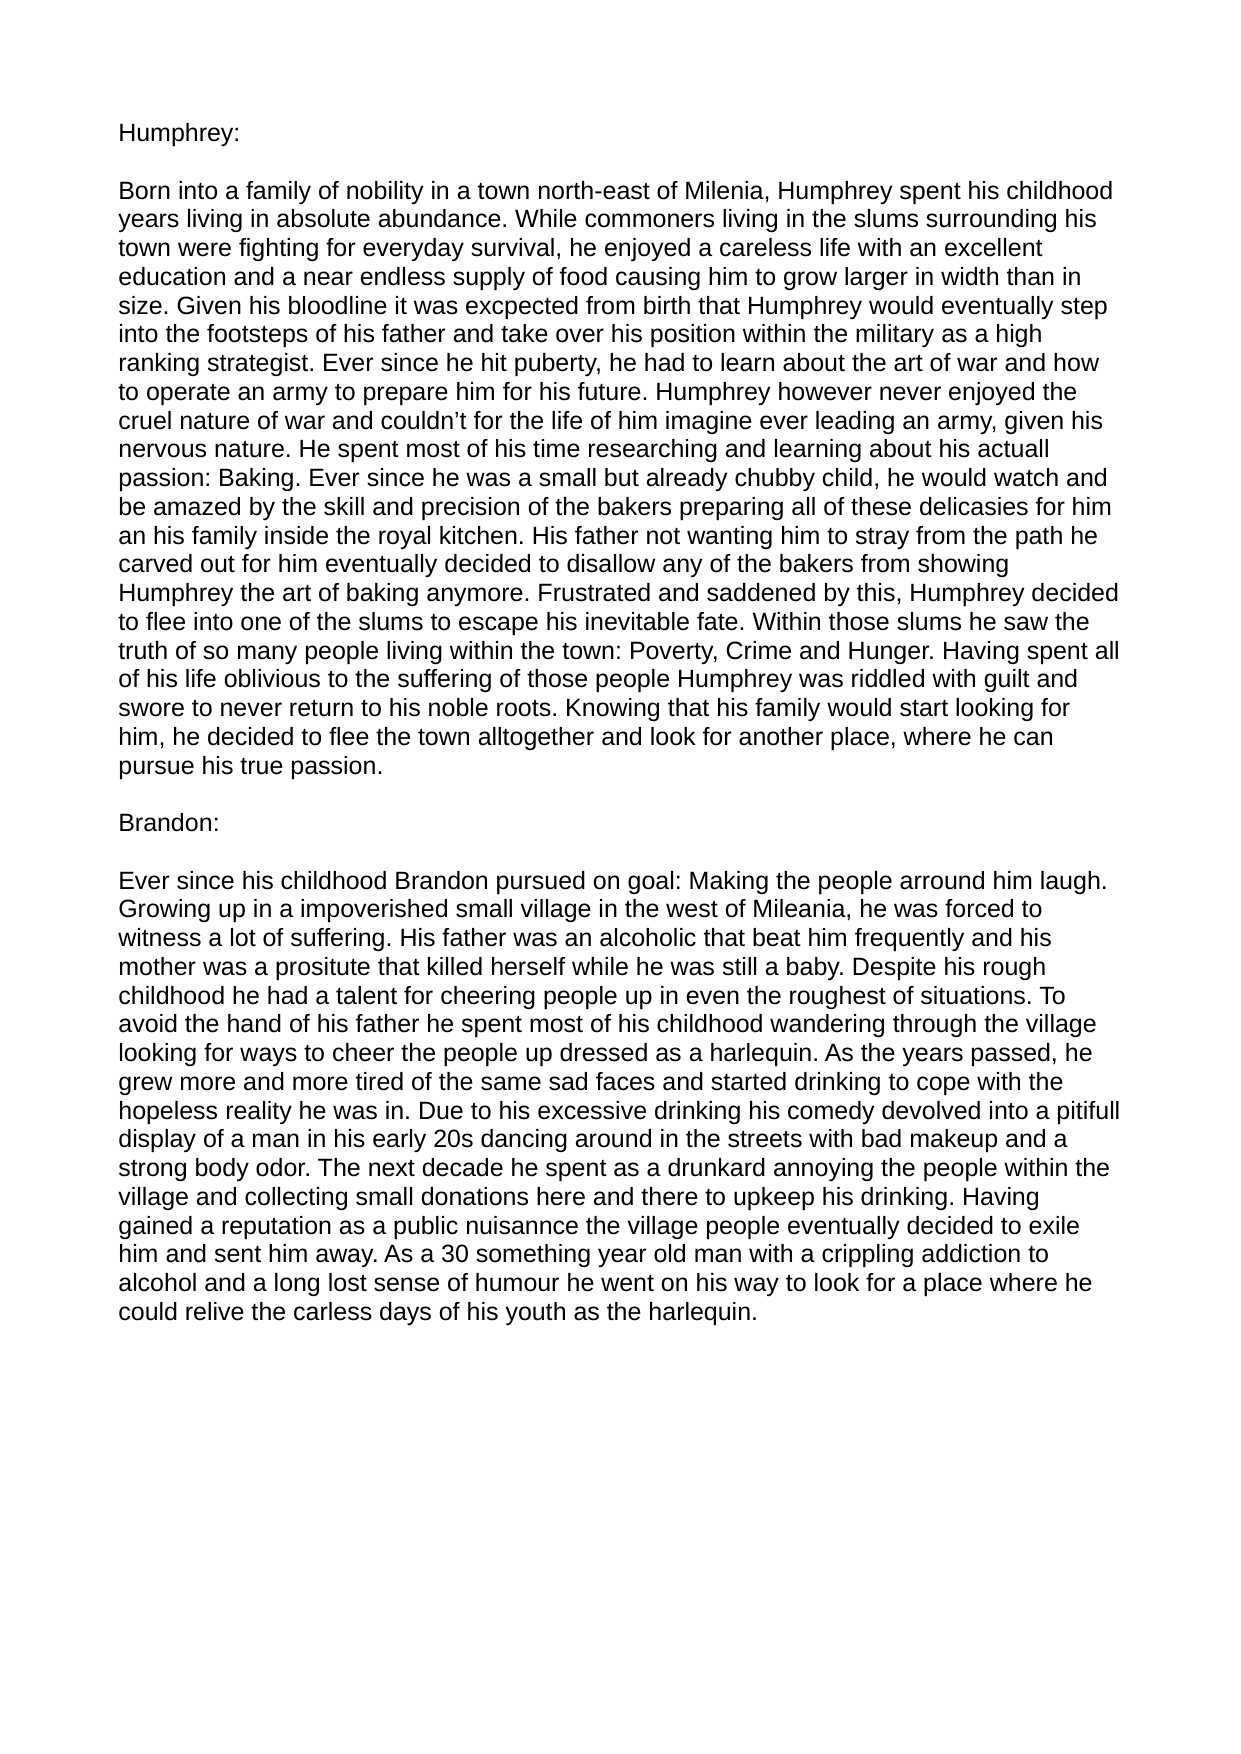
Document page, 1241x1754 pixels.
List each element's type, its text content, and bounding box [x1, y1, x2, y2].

text Humphrey: [118, 118, 1122, 147]
text Brandon: [118, 808, 1122, 837]
text Born into a family of nobility in a town north-east of Milenia, Humphrey spent his childhood years living in absolute abundance. While commoners living in the slums surrounding his town were fighting for everyday survival, he enjoyed a careless life with an excellent education and a near endless supply of food causing him to grow larger in width than in size. Given his bloodline it was excpected from birth that Humphrey would eventually step into the footsteps of his father and take over his position within the military as a high ranking strategist. Ever since he hit puberty, he had to learn about the art of war and how to operate an army to prepare him for his future. Humphrey however never enjoyed the cruel nature of war and couldn’t for the life of him imagine ever leading an army, given his nervous nature. He spent most of his time researching and learning about his actuall passion: Baking. Ever since he was a small but already chubby child, he would watch and be amazed by the skill and precision of the bakers preparing all of these delicasies for him an his family inside the royal kitchen. His father not wanting him to stray from the path he carved out for him eventually decided to disallow any of the bakers from showing Humphrey the art of baking anymore. Frustrated and saddened by this, Humphrey decided to flee into one of the slums to escape his inevitable fate. Within those slums he saw the truth of so many people living within the town: Poverty, Crime and Hunger. Having spent all of his life oblivious to the suffering of those people Humphrey was riddled with guilt and swore to never return to his noble roots. Knowing that his family would start looking for him, he decided to flee the town alltogether and look for another place, where he can pursue his true passion. [118, 176, 1122, 779]
text Ever since his childhood Brandon pursued on goal: Making the people arround him laugh. Growing up in a impoverished small village in the west of Mileania, he was forced to witness a lot of suffering. His father was an alcoholic that beat him frequently and his mother was a prositute that killed herself while he was still a baby. Despite his rough childhood he had a talent for cheering people up in even the roughest of situations. To avoid the hand of his father he spent most of his childhood wandering through the village looking for ways to cheer the people up dressed as a harlequin. As the years passed, he grew more and more tired of the same sad faces and started drinking to cope with the hopeless reality he was in. Due to his excessive drinking his comedy devolved into a pitifull display of a man in his early 20s dancing around in the streets with bad makeup and a strong body odor. The next decade he spent as a drunkard annoying the people within the village and collecting small donations here and there to upkeep his drinking. Having gained a reputation as a public nuisannce the village people eventually decided to exile him and sent him away. As a 30 something year old man with a crippling addiction to alcohol and a long lost sense of humour he went on his way to look for a place where he could relive the carless days of his youth as the harlequin. [118, 866, 1122, 1326]
